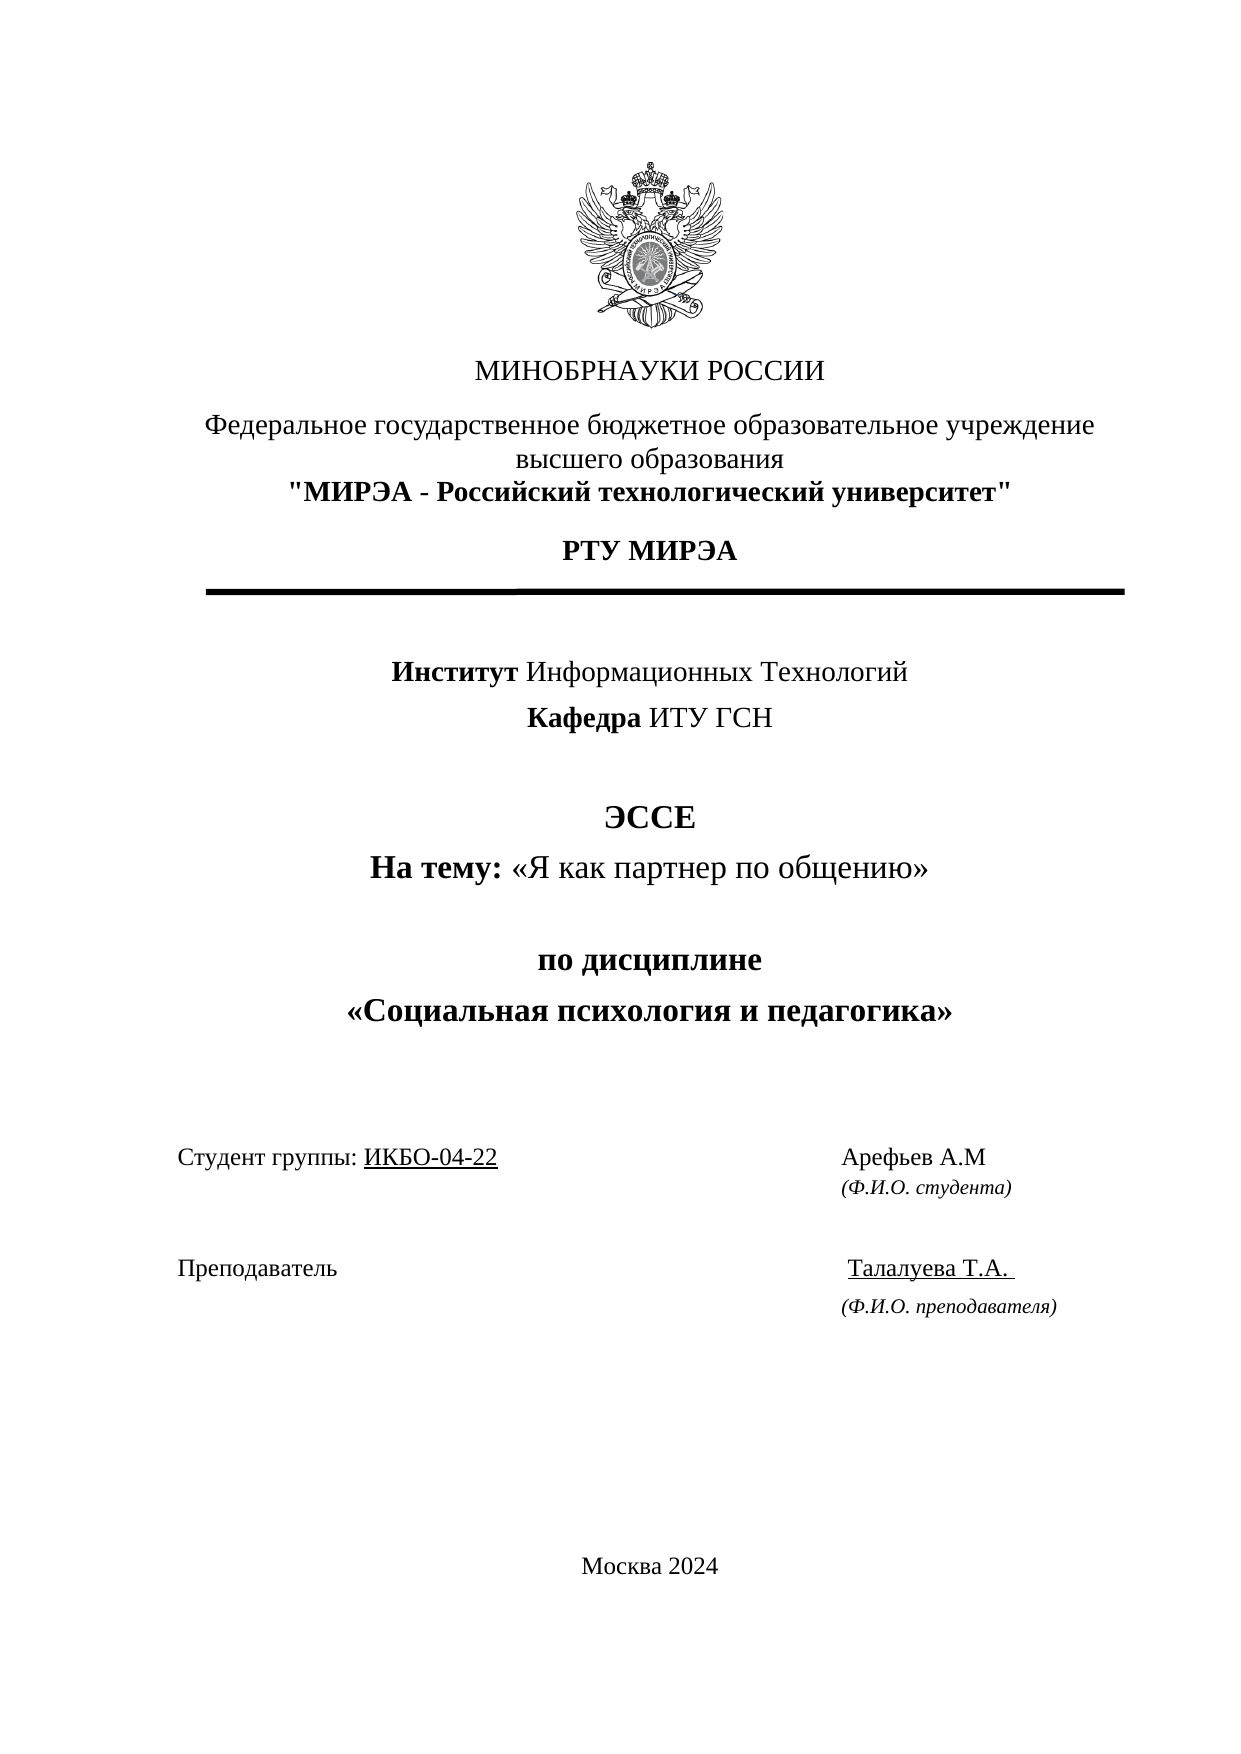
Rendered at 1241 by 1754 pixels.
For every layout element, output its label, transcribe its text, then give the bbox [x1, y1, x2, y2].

text по дисциплине [177, 939, 1122, 977]
text Институт Информационных Технологий [177, 654, 1122, 687]
text На тему: «Я как партнер по общению» [177, 848, 1122, 886]
table_header [521, 1417, 836, 1446]
text Москва 2024 [177, 1551, 1122, 1580]
text Студент группы: ИКБО-04-22 Арефьев А.М (Ф.И.О. студента) [177, 1142, 1122, 1200]
text Кафедра ИТУ ГСН [177, 700, 1122, 733]
table_header [166, 1417, 521, 1446]
text «Социальная психология и педагогика» [177, 990, 1122, 1028]
table_header [836, 1417, 1133, 1446]
picture [576, 162, 724, 329]
text Преподаватель Талалуева Т.А. [177, 1253, 1122, 1282]
table_cell Федеральное государственное бюджетное образовательное учреждение высшего образования "МИРЭА - Российский технологический университет" РТУ МИРЭА [150, 408, 1150, 654]
text (Ф.И.О. преподавателя) [177, 1294, 1122, 1318]
subtitle ЭССЕ [177, 797, 1122, 835]
table_header МИНОБРНАУКИ РОССИИ [150, 353, 1150, 407]
